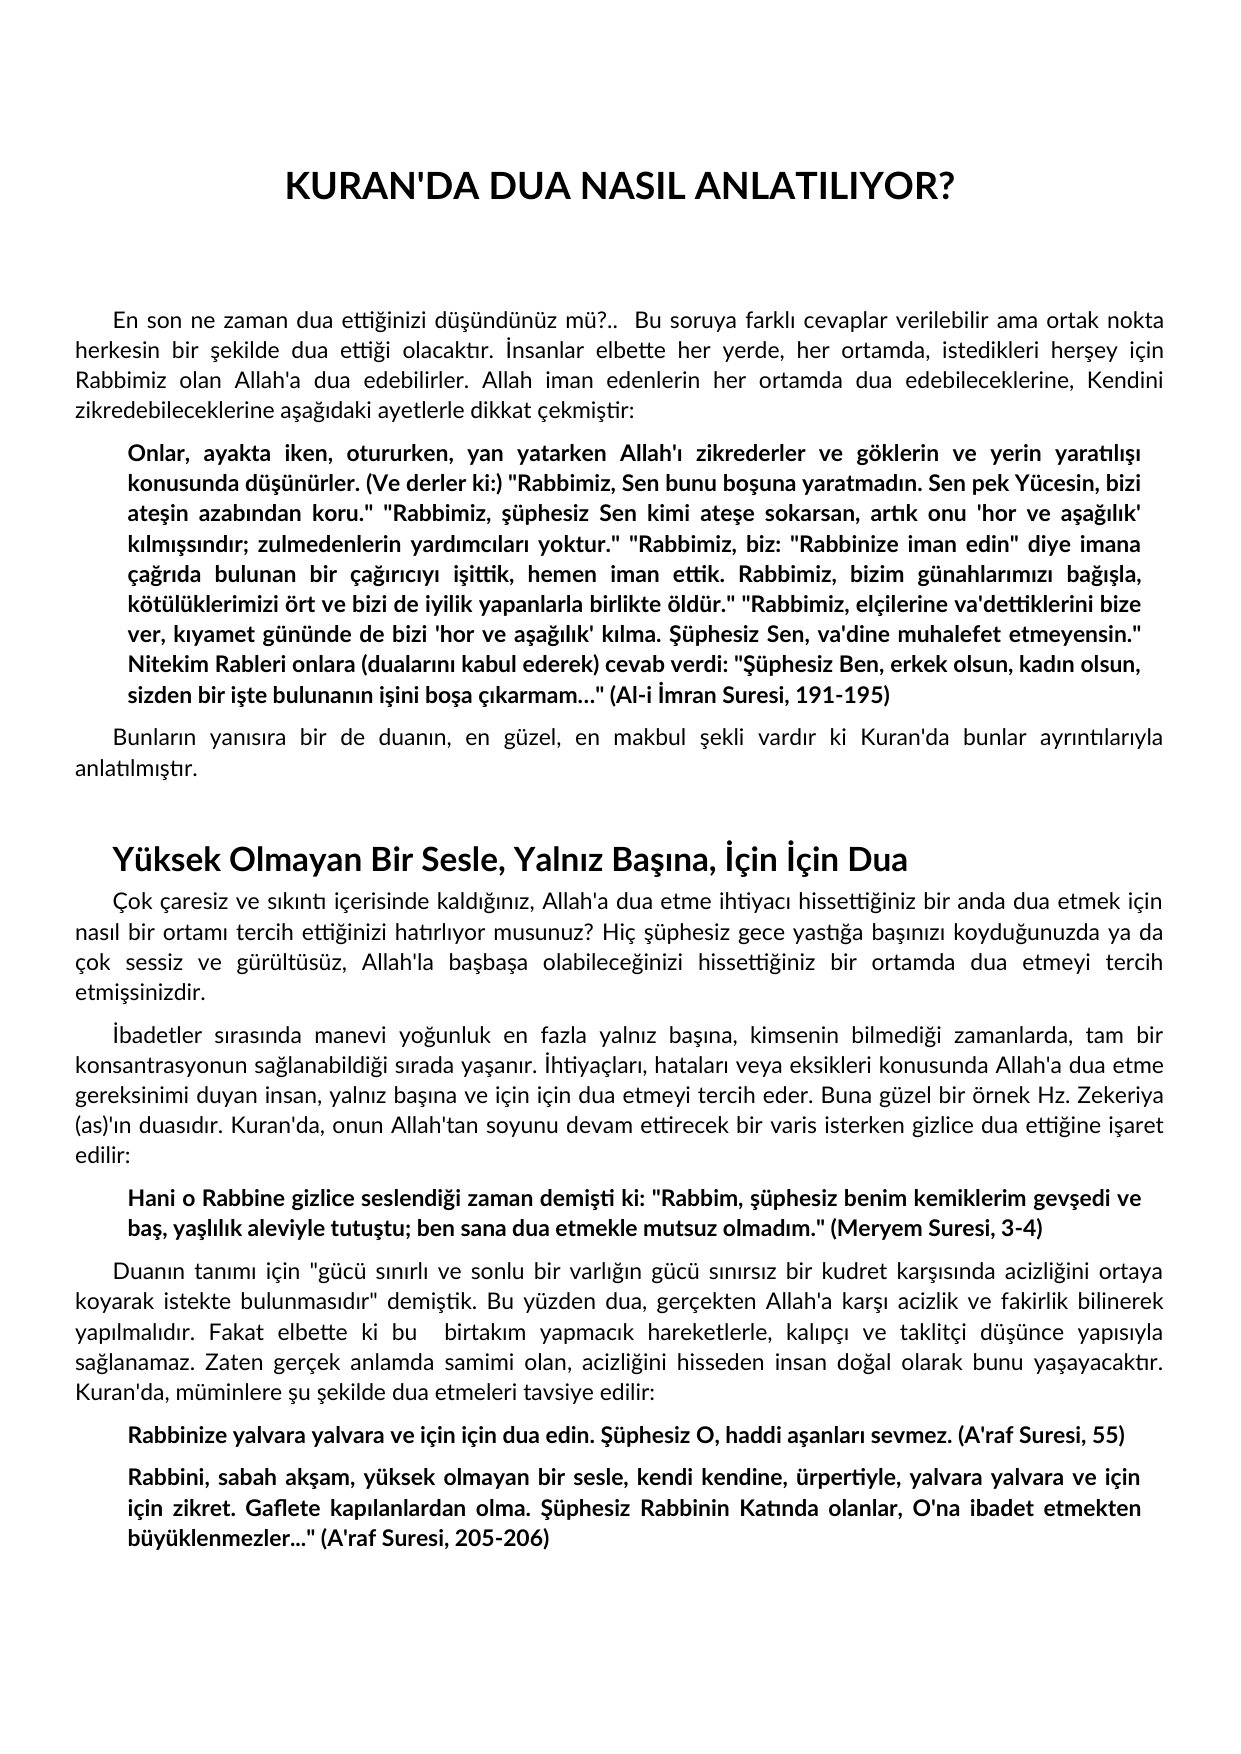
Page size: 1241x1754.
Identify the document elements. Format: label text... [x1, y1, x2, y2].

text Bunların yanısıra bir de duanın, en güzel, en makbul şekli vardır ki Kuran'da bunlar ayrıntılarıyla anlatılmıştır. [75, 723, 1165, 781]
text Onlar, ayakta iken, otururken, yan yatarken Allah'ı zikrederler ve göklerin ve yerin yaratılışı konusunda düşünürler. (Ve derler ki:) "Rabbimiz, Sen bunu boşuna yaratmadın. Sen pek Yücesin, bizi ateşin azabından koru." "Rabbimiz, şüphesiz Sen kimi ateşe sokarsan, artık onu 'hor ve aşağılık' kılmışsındır; zulmedenlerin yardımcıları yoktur." "Rabbimiz, biz: "Rabbinize iman edin" diye imana çağrıda bulunan bir çağırıcıyı işittik, hemen iman ettik. Rabbimiz, bizim günahlarımızı bağışla, kötülüklerimizi ört ve bizi de iyilik yapanlarla birlikte öldür." "Rabbimiz, elçilerine va'dettiklerini bize ver, kıyamet gününde de bizi 'hor ve aşağılık' kılma. Şüphesiz Sen, va'dine muhalefet etmeyensin." Nitekim Rableri onlara (dualarını kabul ederek) cevab verdi: "Şüphesiz Ben, erkek olsun, kadın olsun, sizden bir işte bulunanın işini boşa çıkarmam…" (Al-i İmran Suresi, 191-195) [127, 439, 1143, 708]
text Rabbinize yalvara yalvara ve için için dua edin. Şüphesiz O, haddi aşanları sevmez. (A'raf Suresi, 55) [127, 1420, 1143, 1448]
text İbadetler sırasında manevi yoğunluk en fazla yalnız başına, kimsenin bilmediği zamanlarda, tam bir konsantrasyonun sağlanabildiği sırada yaşanır. İhtiyaçları, hataları veya eksikleri konusunda Allah'a dua etme gereksinimi duyan insan, yalnız başına ve için için dua etmeyi tercih eder. Buna güzel bir örnek Hz. Zekeriya (as)'ın duasıdır. Kuran'da, onun Allah'tan soyunu devam ettirecek bir varis isterken gizlice dua ettiğine işaret edilir: [75, 1020, 1165, 1169]
text En son ne zaman dua ettiğinizi düşündünüz mü?.. Bu soruya farklı cevaplar verilebilir ama ortak nokta herkesin bir şekilde dua ettiği olacaktır. İnsanlar elbette her yerde, her ortamda, istedikleri herşey için Rabbimiz olan Allah'a dua edebilirler. Allah iman edenlerin her ortamda dua edebileceklerine, Kendini zikredebileceklerine aşağıdaki ayetlerle dikkat çekmiştir: [75, 305, 1165, 423]
text Rabbini, sabah akşam, yüksek olmayan bir sesle, kendi kendine, ürpertiyle, yalvara yalvara ve için için zikret. Gaflete kapılanlardan olma. Şüphesiz Rabbinin Katında olanlar, O'na ibadet etmekten büyüklenmezler..." (A'raf Suresi, 205-206) [127, 1463, 1143, 1551]
subtitle KURAN'DA DUA NASIL ANLATILIYOR? [75, 162, 1165, 207]
text Duanın tanımı için "gücü sınırlı ve sonlu bir varlığın gücü sınırsız bir kudret karşısında acizliğini ortaya koyarak istekte bulunmasıdır" demiştik. Bu yüzden dua, gerçekten Allah'a karşı acizlik ve fakirlik bilinerek yapılmalıdır. Fakat elbette ki bu birtakım yapmacık hareketlerle, kalıpçı ve taklitçi düşünce yapısıyla sağlanamaz. Zaten gerçek anlamda samimi olan, acizliğini hisseden insan doğal olarak bunu yaşayacaktır. Kuran'da, müminlere şu şekilde dua etmeleri tavsiye edilir: [75, 1257, 1165, 1405]
text Çok çaresiz ve sıkıntı içerisinde kaldığınız, Allah'a dua etme ihtiyacı hissettiğiniz bir anda dua etmek için nasıl bir ortamı tercih ettiğinizi hatırlıyor musunuz? Hiç şüphesiz gece yastığa başınızı koyduğunuzda ya da çok sessiz ve gürültüsüz, Allah'la başbaşa olabileceğinizi hissettiğiniz bir ortamda dua etmeyi tercih etmişsinizdir. [75, 887, 1165, 1005]
subtitle Yüksek Olmayan Bir Sesle, Yalnız Başına, İçin İçin Dua [112, 839, 1165, 879]
text Hani o Rabbine gizlice seslendiği zaman demişti ki: "Rabbim, şüphesiz benim kemiklerim gevşedi ve baş, yaşlılık aleviyle tutuştu; ben sana dua etmekle mutsuz olmadım." (Meryem Suresi, 3-4) [127, 1184, 1143, 1242]
